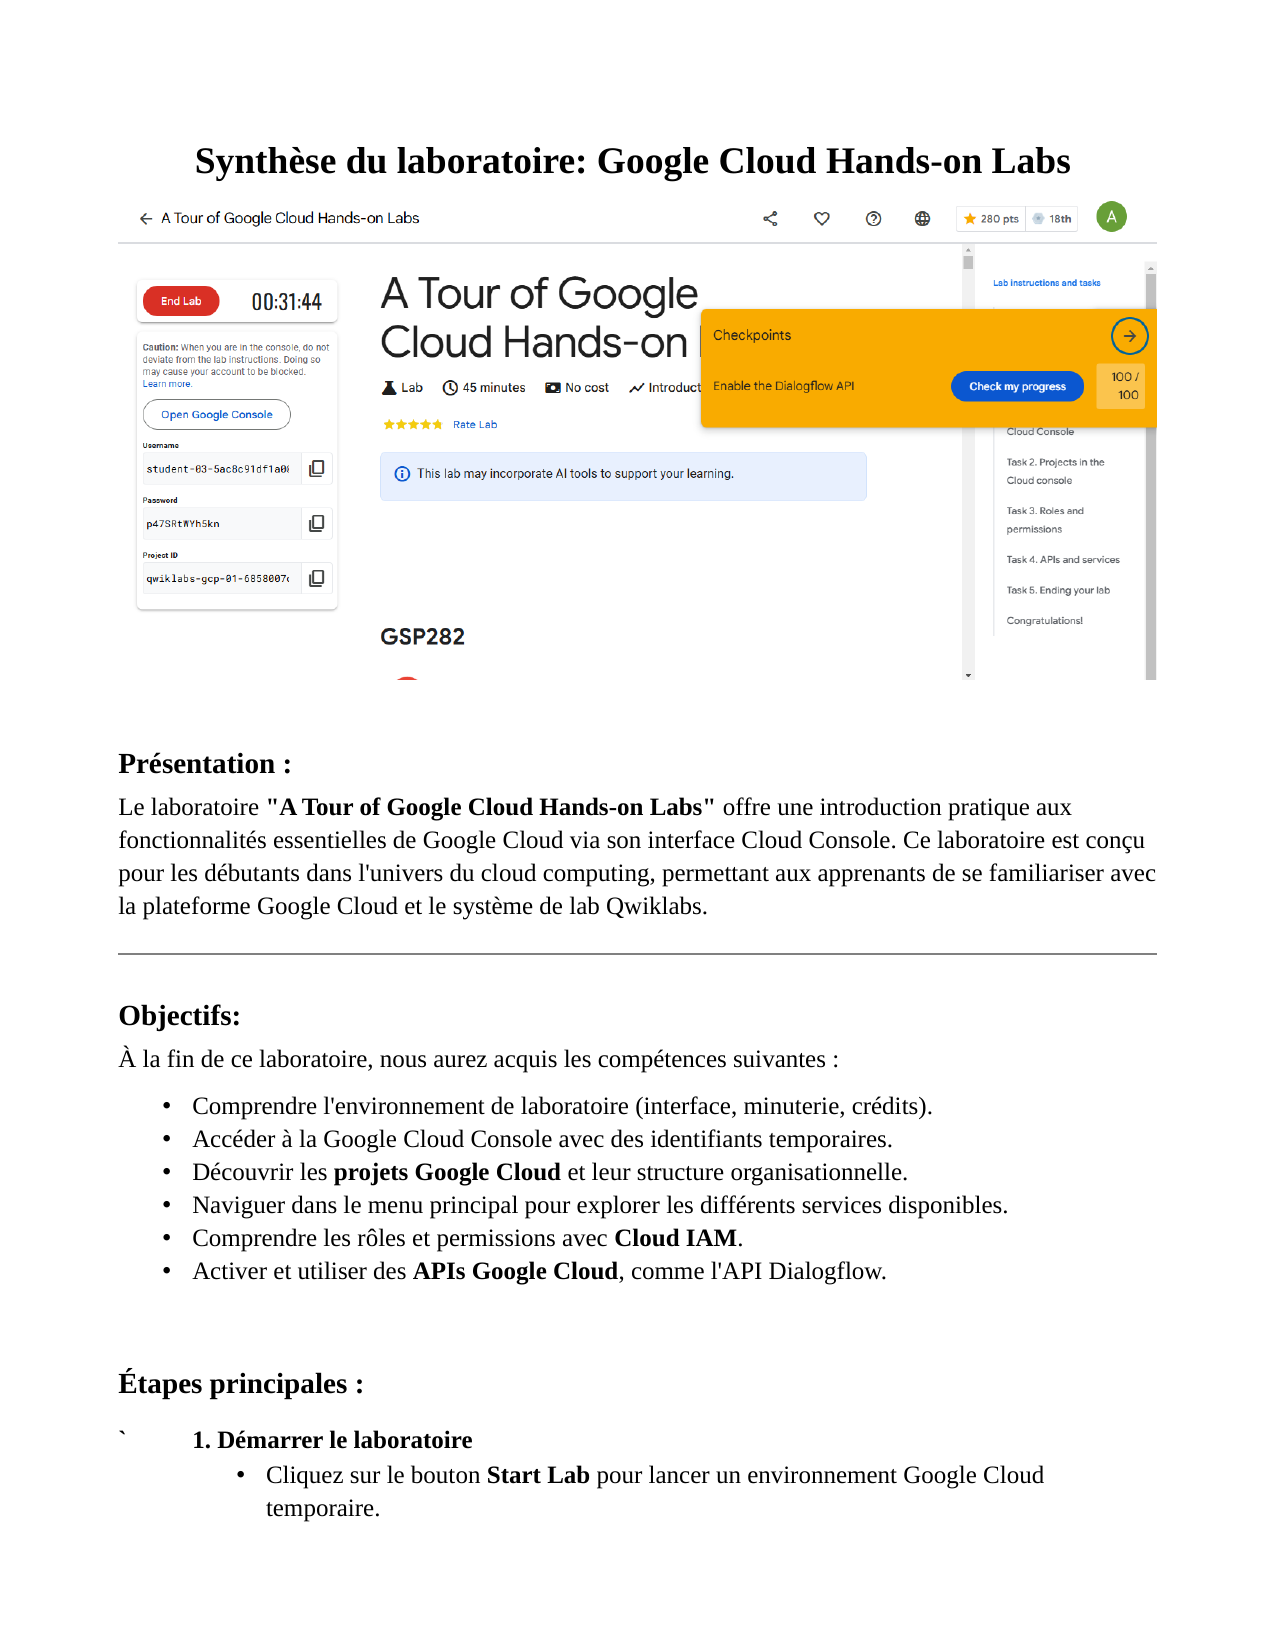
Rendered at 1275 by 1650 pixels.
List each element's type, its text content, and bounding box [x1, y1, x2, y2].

list Comprendre les rôles et permissions avec Cloud IAM. [162, 1223, 1157, 1252]
subtitle Synthèse du laboratoire: Google Cloud Hands-on Labs [118, 139, 1157, 182]
list Comprendre l'environnement de laboratoire (interface, minuterie, crédits). [162, 1091, 1157, 1120]
list Cliquez sur le bouton Start Lab pour lancer un environnement Google Cloud temporaire. [236, 1460, 1157, 1522]
subtitle ` 1. Démarrer le laboratoire [118, 1425, 1157, 1453]
subtitle Présentation : [118, 746, 1157, 780]
list Activer et utiliser des APIs Google Cloud, comme l'API Dialogflow. [162, 1256, 1157, 1285]
subtitle Objectifs: [118, 998, 1157, 1031]
text À la fin de ce laboratoire, nous aurez acquis les compétences suivantes : [118, 1044, 1157, 1072]
text Le laboratoire "A Tour of Google Cloud Hands-on Labs" offre une introduction pratique aux fonctionnalités essentielles de Google Cloud via son interface Cloud Console. Ce laboratoire est conçu pour les débutants dans l'univers du cloud computing, permettant aux apprenants de se familiariser avec la plateforme Google Cloud et le système de lab Qwiklabs. [118, 792, 1157, 920]
list Naviguer dans le menu principal pour explorer les différents services disponibles. [162, 1190, 1157, 1219]
list Découvrir les projets Google Cloud et leur structure organisationnelle. [162, 1157, 1157, 1186]
list Accéder à la Google Cloud Console avec des identifiants temporaires. [162, 1124, 1157, 1153]
picture [118, 194, 1157, 680]
subtitle Étapes principales : [118, 1366, 1157, 1400]
